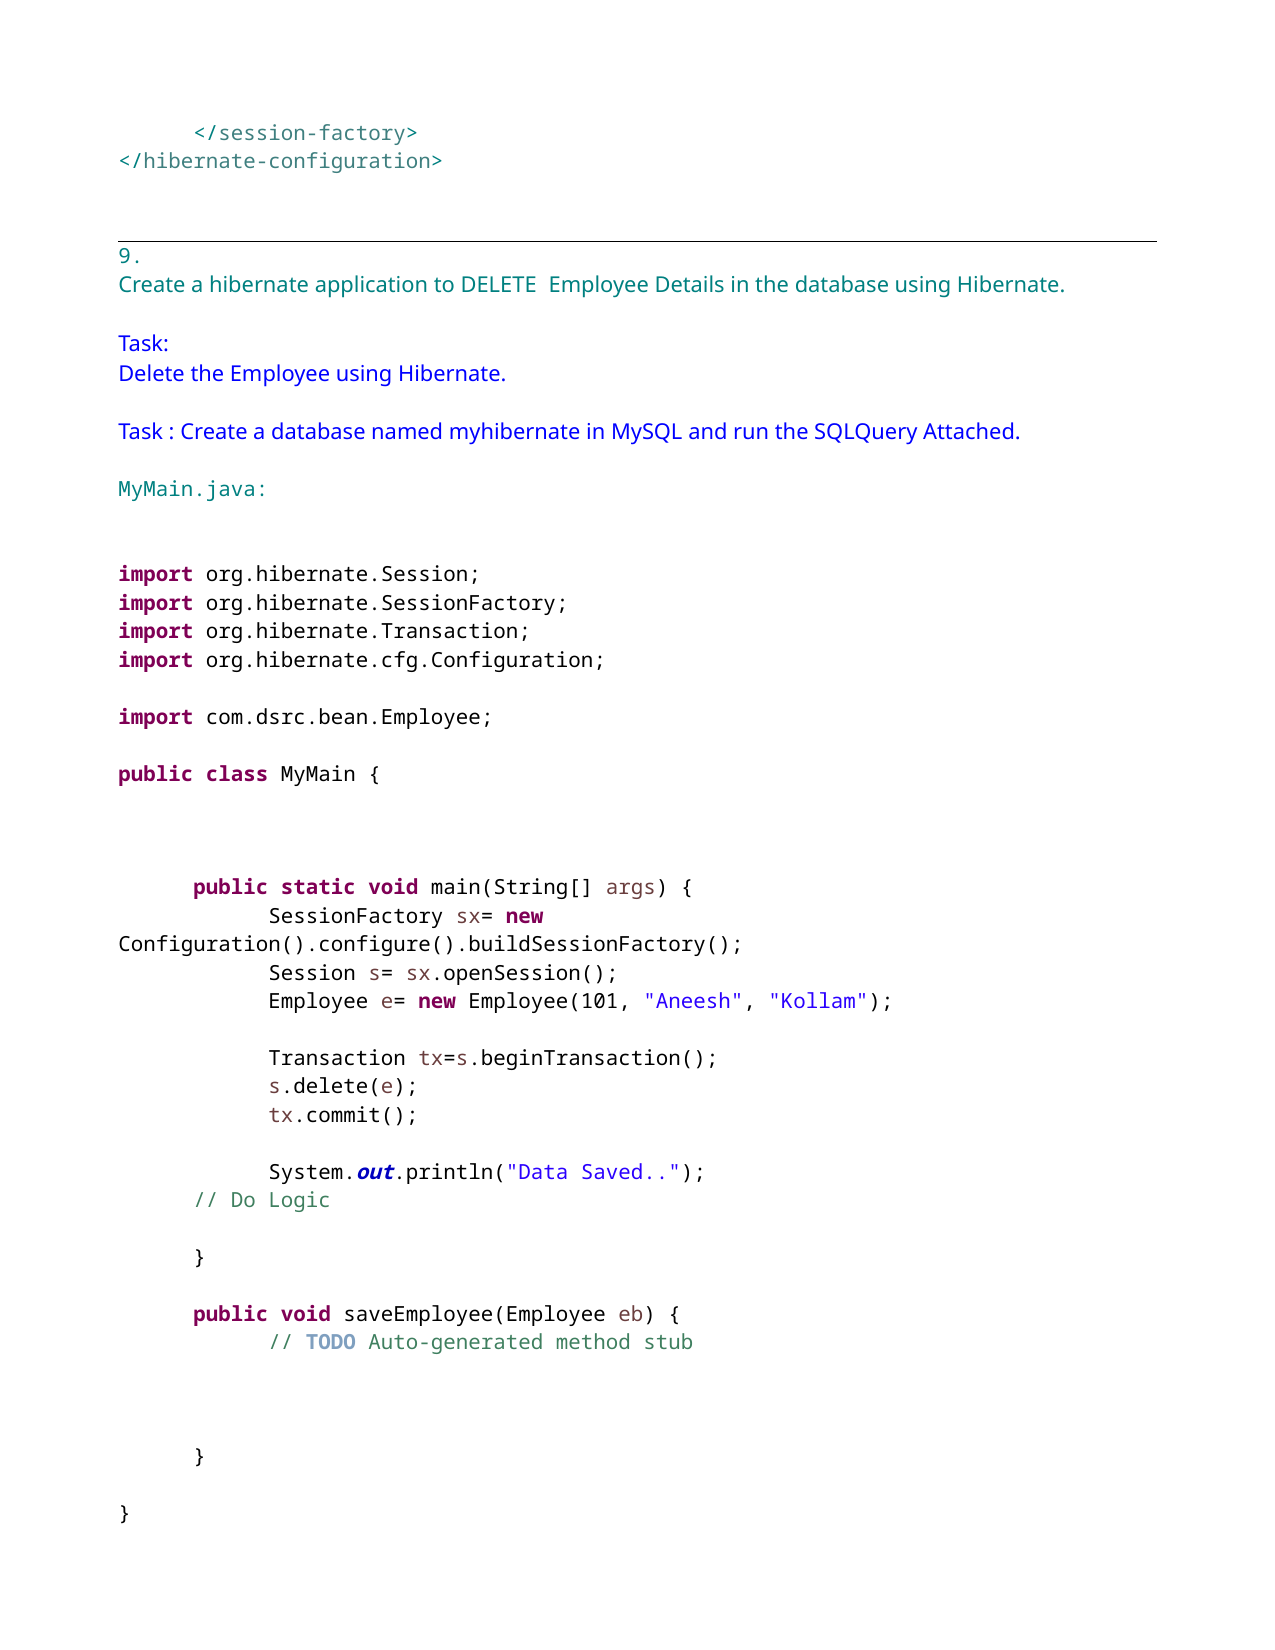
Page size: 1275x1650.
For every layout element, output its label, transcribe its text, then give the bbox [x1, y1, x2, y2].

text } [118, 1242, 1157, 1271]
text public class MyMain { [118, 759, 1157, 787]
text import org.hibernate.cfg.Configuration; [118, 645, 1157, 673]
text </session-factory> [118, 118, 1157, 147]
text 9. [118, 242, 1157, 269]
text public void saveEmployee(Employee eb) { [118, 1299, 1157, 1327]
text import org.hibernate.Transaction; [118, 616, 1157, 645]
text import com.dsrc.bean.Employee; [118, 702, 1157, 730]
text s.delete(e); [118, 1071, 1157, 1100]
text Create a hibernate application to DELETE Employee Details in the database using Hibernate. [118, 269, 1157, 299]
text import org.hibernate.Session; [118, 559, 1157, 588]
text Delete the Employee using Hibernate. [118, 357, 1157, 387]
text // Do Logic [118, 1185, 1157, 1214]
text // TODO Auto-generated method stub [118, 1327, 1157, 1356]
text Task : Create a database named myhibernate in MySQL and run the SQLQuery Attached. [118, 416, 1157, 446]
text } [118, 1498, 1157, 1526]
text public static void main(String[] args) { [118, 872, 1157, 901]
text } [118, 1441, 1157, 1469]
text Task: [118, 328, 1157, 357]
text Employee e= new Employee(101, "Aneesh", "Kollam"); [118, 986, 1157, 1014]
text Session s= sx.openSession(); [118, 958, 1157, 986]
text tx.commit(); [118, 1100, 1157, 1128]
text MyMain.java: [118, 474, 1157, 503]
text System.out.println("Data Saved.."); [118, 1157, 1157, 1185]
text SessionFactory sx= new Configuration().configure().buildSessionFactory(); [118, 901, 1157, 958]
text Transaction tx=s.beginTransaction(); [118, 1043, 1157, 1071]
text import org.hibernate.SessionFactory; [118, 588, 1157, 616]
text </hibernate-configuration> [118, 147, 1157, 175]
